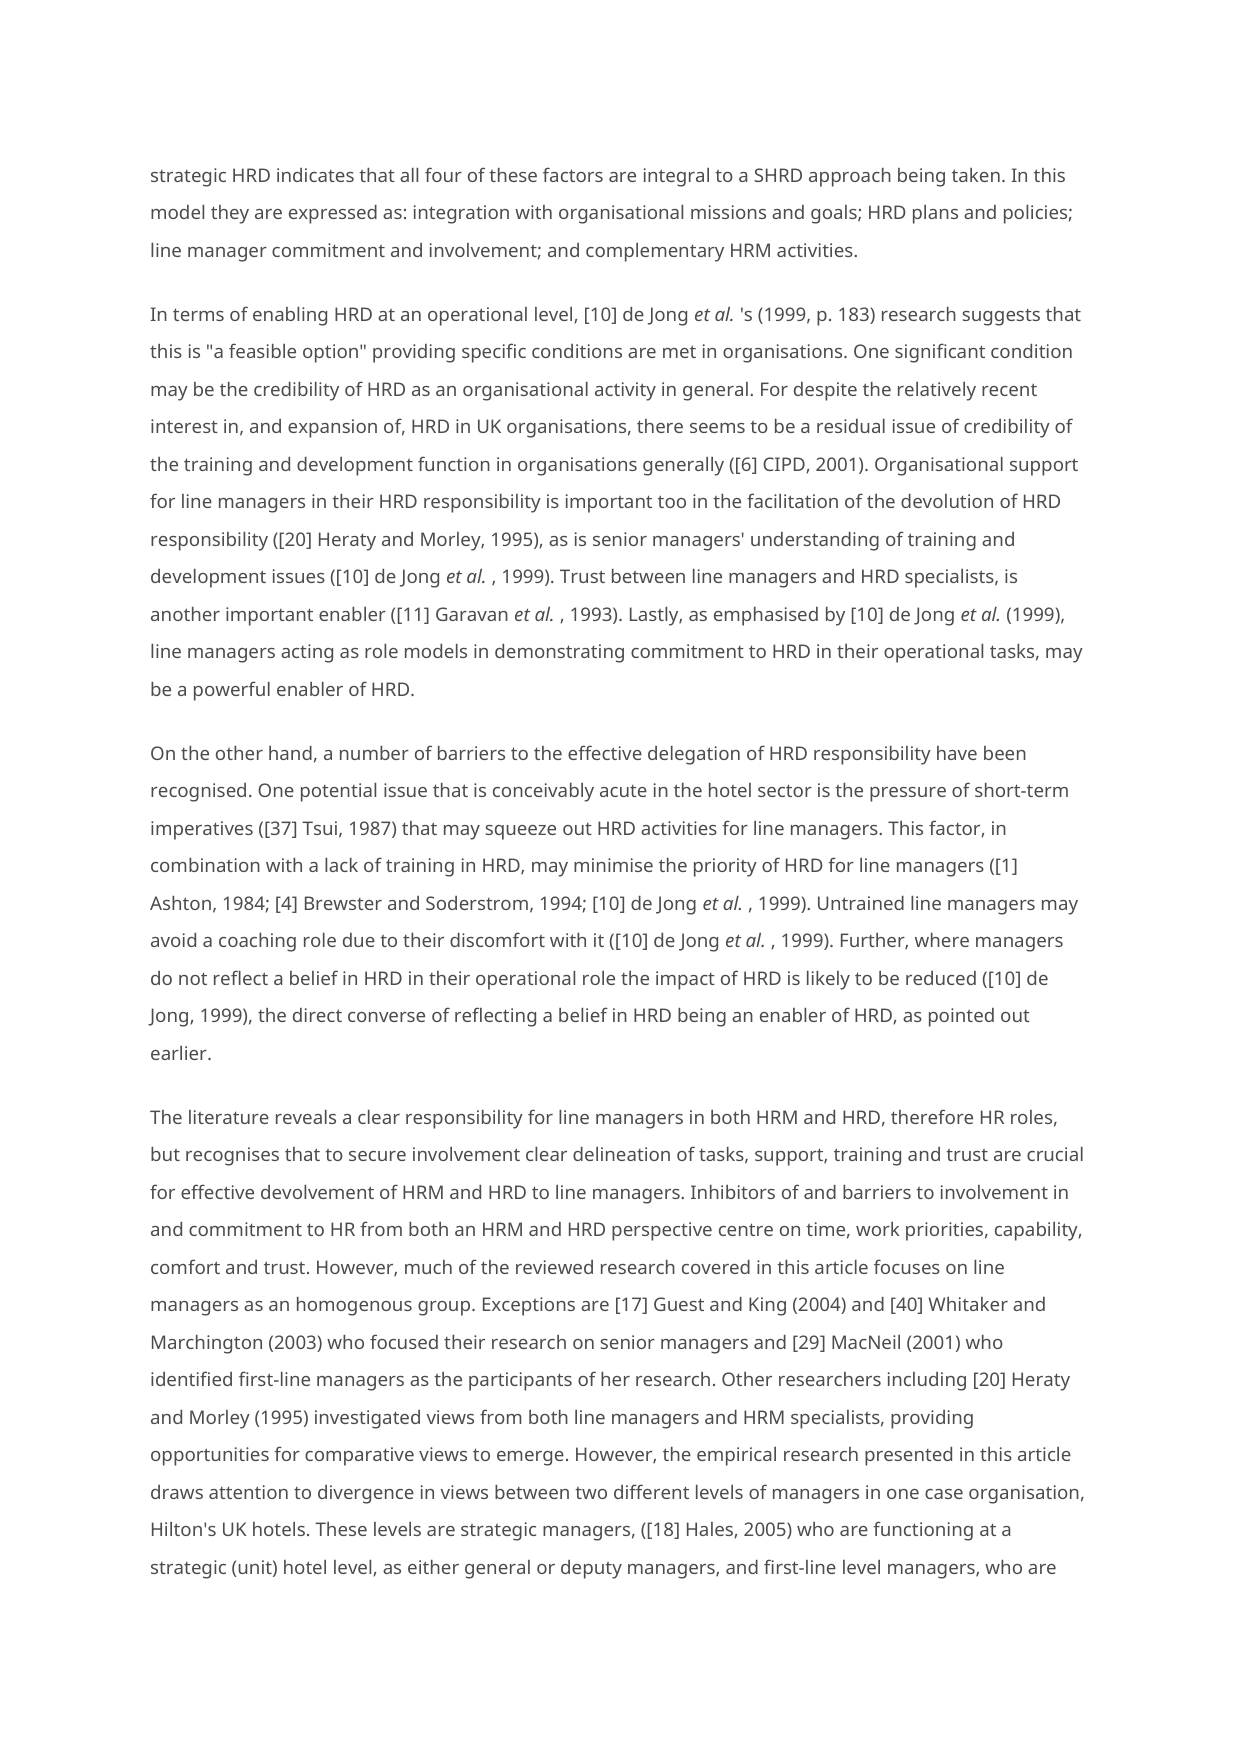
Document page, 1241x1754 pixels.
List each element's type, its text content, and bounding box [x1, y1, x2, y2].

text strategic HRD indicates that all four of these factors are integral to a SHRD approach being taken. In this model they are expressed as: integration with organisational missions and goals; HRD plans and policies; line manager commitment and involvement; and complementary HRM activities. [150, 150, 1090, 262]
text The literature reveals a clear responsibility for line managers in both HRM and HRD, therefore HR roles, but recognises that to secure involvement clear delineation of tasks, support, training and trust are crucial for effective devolvement of HRM and HRD to line managers. Inhibitors of and barriers to involvement in and commitment to HR from both an HRM and HRD perspective centre on time, work priorities, capability, comfort and trust. However, much of the reviewed research covered in this article focuses on line managers as an homogenous group. Exceptions are [17] Guest and King (2004) and [40] Whitaker and Marchington (2003) who focused their research on senior managers and [29] MacNeil (2001) who identified first-line managers as the participants of her research. Other researchers including [20] Heraty and Morley (1995) investigated views from both line managers and HRM specialists, providing opportunities for comparative views to emerge. However, the empirical research presented in this article draws attention to divergence in views between two different levels of managers in one case organisation, Hilton's UK hotels. These levels are strategic managers, ([18] Hales, 2005) who are functioning at a strategic (unit) hotel level, as either general or deputy managers, and first-line level managers, who are [150, 1092, 1090, 1580]
text In terms of enabling HRD at an operational level, [10] de Jong et al. 's (1999, p. 183) research suggests that this is "a feasible option" providing specific conditions are met in organisations. One significant condition may be the credibility of HRD as an organisational activity in general. For despite the relatively recent interest in, and expansion of, HRD in UK organisations, there seems to be a residual issue of credibility of the training and development function in organisations generally ([6] CIPD, 2001). Organisational support for line managers in their HRD responsibility is important too in the facilitation of the devolution of HRD responsibility ([20] Heraty and Morley, 1995), as is senior managers' understanding of training and development issues ([10] de Jong et al. , 1999). Trust between line managers and HRD specialists, is another important enabler ([11] Garavan et al. , 1993). Lastly, as emphasised by [10] de Jong et al. (1999), line managers acting as role models in demonstrating commitment to HRD in their operational tasks, may be a powerful enabler of HRD. [150, 289, 1090, 702]
text On the other hand, a number of barriers to the effective delegation of HRD responsibility have been recognised. One potential issue that is conceivably acute in the hotel sector is the pressure of short-term imperatives ([37] Tsui, 1987) that may squeeze out HRD activities for line managers. This factor, in combination with a lack of training in HRD, may minimise the priority of HRD for line managers ([1] Ashton, 1984; [4] Brewster and Soderstrom, 1994; [10] de Jong et al. , 1999). Untrained line managers may avoid a coaching role due to their discomfort with it ([10] de Jong et al. , 1999). Further, where managers do not reflect a belief in HRD in their operational role the impact of HRD is likely to be reduced ([10] de Jong, 1999), the direct converse of reflecting a belief in HRD being an enabler of HRD, as pointed out earlier. [150, 728, 1090, 1066]
